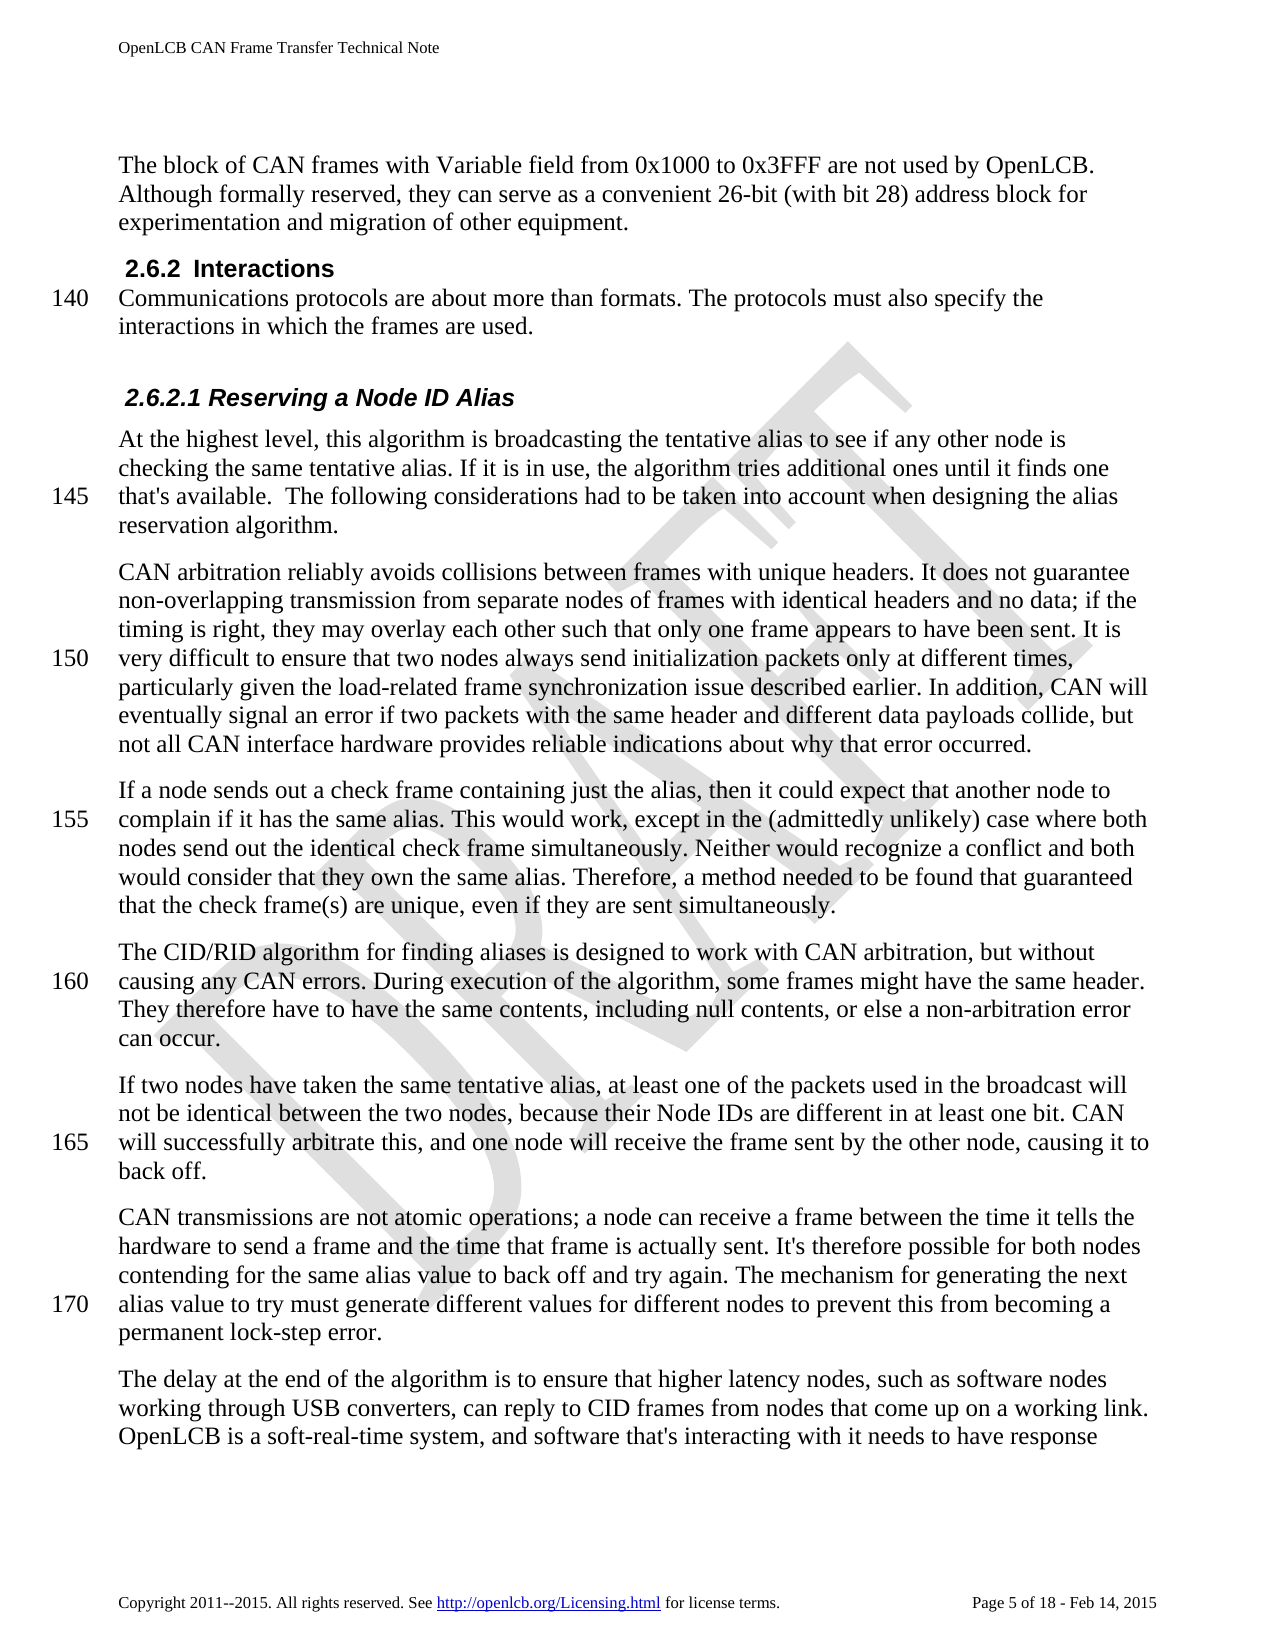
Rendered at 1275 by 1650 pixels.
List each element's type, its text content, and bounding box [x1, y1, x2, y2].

text If a node sends out a check frame containing just the alias, then it could expect that another node to complain if it has the same alias. This would work, except in the (admittedly unlikely) case where both nodes send out the identical check frame simultaneously. Neither would recognize a conflict and both would consider that they own the same alias. Therefore, a method needed to be found that guaranteed that the check frame(s) are unique, even if they are sent simultaneously. [366, 828, 514, 919]
text The CID/RID algorithm for finding aliases is designed to work with CAN arbitration, but without causing any CAN errors. During execution of the algorithm, some frames might have the same header. They therefore have to have the same contents, including null contents, or else a non-arbitration error can occur. [502, 972, 684, 1052]
text The delay at the end of the algorithm is to ensure that higher latency nodes, such as software nodes working through USB converters, can reply to CID frames from nodes that come up on a working link. OpenLCB is a soft-real-time system, and software that's interacting with it needs to have response [118, 1364, 1157, 1450]
text If two nodes have taken the same tentative alias, at least one of the packets used in the broadcast will not be identical between the two nodes, because their Node IDs are different in at least one bit. CAN will successfully arbitrate this, and one node will receive the frame sent by the other node, causing it to back off. [266, 1070, 493, 1185]
text If a node sends out a check frame containing just the alias, then it could expect that another node to complain if it has the same alias. This would work, except in the (admittedly unlikely) case where both nodes send out the identical check frame simultaneously. Neither would recognize a conflict and both would consider that they own the same alias. Therefore, a method needed to be found that guaranteed that the check frame(s) are unique, even if they are sent simultaneously. [118, 776, 676, 919]
text If two nodes have taken the same tentative alias, at least one of the packets used in the broadcast will not be identical between the two nodes, because their Node IDs are different in at least one bit. CAN will successfully arbitrate this, and one node will receive the frame sent by the other node, causing it to back off. [467, 1070, 1157, 1185]
text If two nodes have taken the same tentative alias, at least one of the packets used in the broadcast will not be identical between the two nodes, because their Node IDs are different in at least one bit. CAN will successfully arbitrate this, and one node will receive the frame sent by the other node, causing it to back off. [118, 1070, 338, 1185]
subtitle [816, 383, 902, 411]
text The CID/RID algorithm for finding aliases is designed to work with CAN arbitration, but without causing any CAN errors. During execution of the algorithm, some frames might have the same header. They therefore have to have the same contents, including null contents, or else a non-arbitration error can occur. [688, 937, 1157, 1052]
text If a node sends out a check frame containing just the alias, then it could expect that another node to complain if it has the same alias. This would work, except in the (admittedly unlikely) case where both nodes send out the identical check frame simultaneously. Neither would recognize a conflict and both would consider that they own the same alias. Therefore, a method needed to be found that guaranteed that the check frame(s) are unique, even if they are sent simultaneously. [709, 776, 1157, 919]
subtitle [891, 383, 1157, 411]
subtitle Reserving a Node ID Alias [118, 383, 805, 411]
text CAN arbitration reliably avoids collisions between frames with unique headers. It does not guarantee non-overlapping transmission from separate nodes of frames with identical headers and no data; if the timing is right, they may overlay each other such that only one frame appears to have been sent. It is very difficult to ensure that two nodes always send initialization packets only at different times, particularly given the load-related frame synchronization issue described earlier. In addition, CAN will eventually signal an error if two packets with the same header and different data payloads collide, but not all CAN interface hardware provides reliable indications about why that error occurred. [665, 557, 1157, 758]
text At the highest level, this algorithm is broadcasting the tentative alias to see if any other node is checking the same tentative alias. If it is in use, the algorithm tries additional ones until it finds one that's available. The following considerations had to be taken into account when designing the alias reservation algorithm. [828, 424, 1157, 539]
text The CID/RID algorithm for finding aliases is designed to work with CAN arbitration, but without causing any CAN errors. During execution of the algorithm, some frames might have the same header. They therefore have to have the same contents, including null contents, or else a non-arbitration error can occur. [118, 937, 515, 1052]
text The block of CAN frames with Variable field from 0x1000 to 0x3FFF are not used by OpenLCB. Although formally reserved, they can serve as a convenient 26-bit (with bit 28) address block for experimentation and migration of other equipment. [118, 150, 1157, 236]
text CAN transmissions are not atomic operations; a node can receive a frame between the time it tells the hardware to send a frame and the time that frame is actually sent. It's therefore possible for both nodes contending for the same alias value to back off and try again. The mechanism for generating the next alias value to try must generate different values for different nodes to prevent this from becoming a permanent lock-step error. [118, 1202, 1157, 1346]
text At the highest level, this algorithm is broadcasting the tentative alias to see if any other node is checking the same tentative alias. If it is in use, the algorithm tries additional ones until it finds one that's available. The following considerations had to be taken into account when designing the alias reservation algorithm. [714, 432, 900, 539]
text Communications protocols are about more than formats. The protocols must also specify the interactions in which the frames are used. [118, 283, 1157, 340]
text The CID/RID algorithm for finding aliases is designed to work with CAN arbitration, but without causing any CAN errors. During execution of the algorithm, some frames might have the same header. They therefore have to have the same contents, including null contents, or else a non-arbitration error can occur. [541, 937, 721, 1016]
subtitle Interactions [118, 254, 1157, 283]
text If a node sends out a check frame containing just the alias, then it could expect that another node to complain if it has the same alias. This would work, except in the (admittedly unlikely) case where both nodes send out the identical check frame simultaneously. Neither would recognize a conflict and both would consider that they own the same alias. Therefore, a method needed to be found that guaranteed that the check frame(s) are unique, even if they are sent simultaneously. [670, 825, 816, 919]
text The CID/RID algorithm for finding aliases is designed to work with CAN arbitration, but without causing any CAN errors. During execution of the algorithm, some frames might have the same header. They therefore have to have the same contents, including null contents, or else a non-arbitration error can occur. [211, 977, 405, 1052]
text At the highest level, this algorithm is broadcasting the tentative alias to see if any other node is checking the same tentative alias. If it is in use, the algorithm tries additional ones until it finds one that's available. The following considerations had to be taken into account when designing the alias reservation algorithm. [118, 424, 764, 539]
text CAN arbitration reliably avoids collisions between frames with unique headers. It does not guarantee non-overlapping transmission from separate nodes of frames with identical headers and no data; if the timing is right, they may overlay each other such that only one frame appears to have been sent. It is very difficult to ensure that two nodes always send initialization packets only at different times, particularly given the load-related frame synchronization issue described earlier. In addition, CAN will eventually signal an error if two packets with the same header and different data payloads collide, but not all CAN interface hardware provides reliable indications about why that error occurred. [118, 557, 818, 758]
